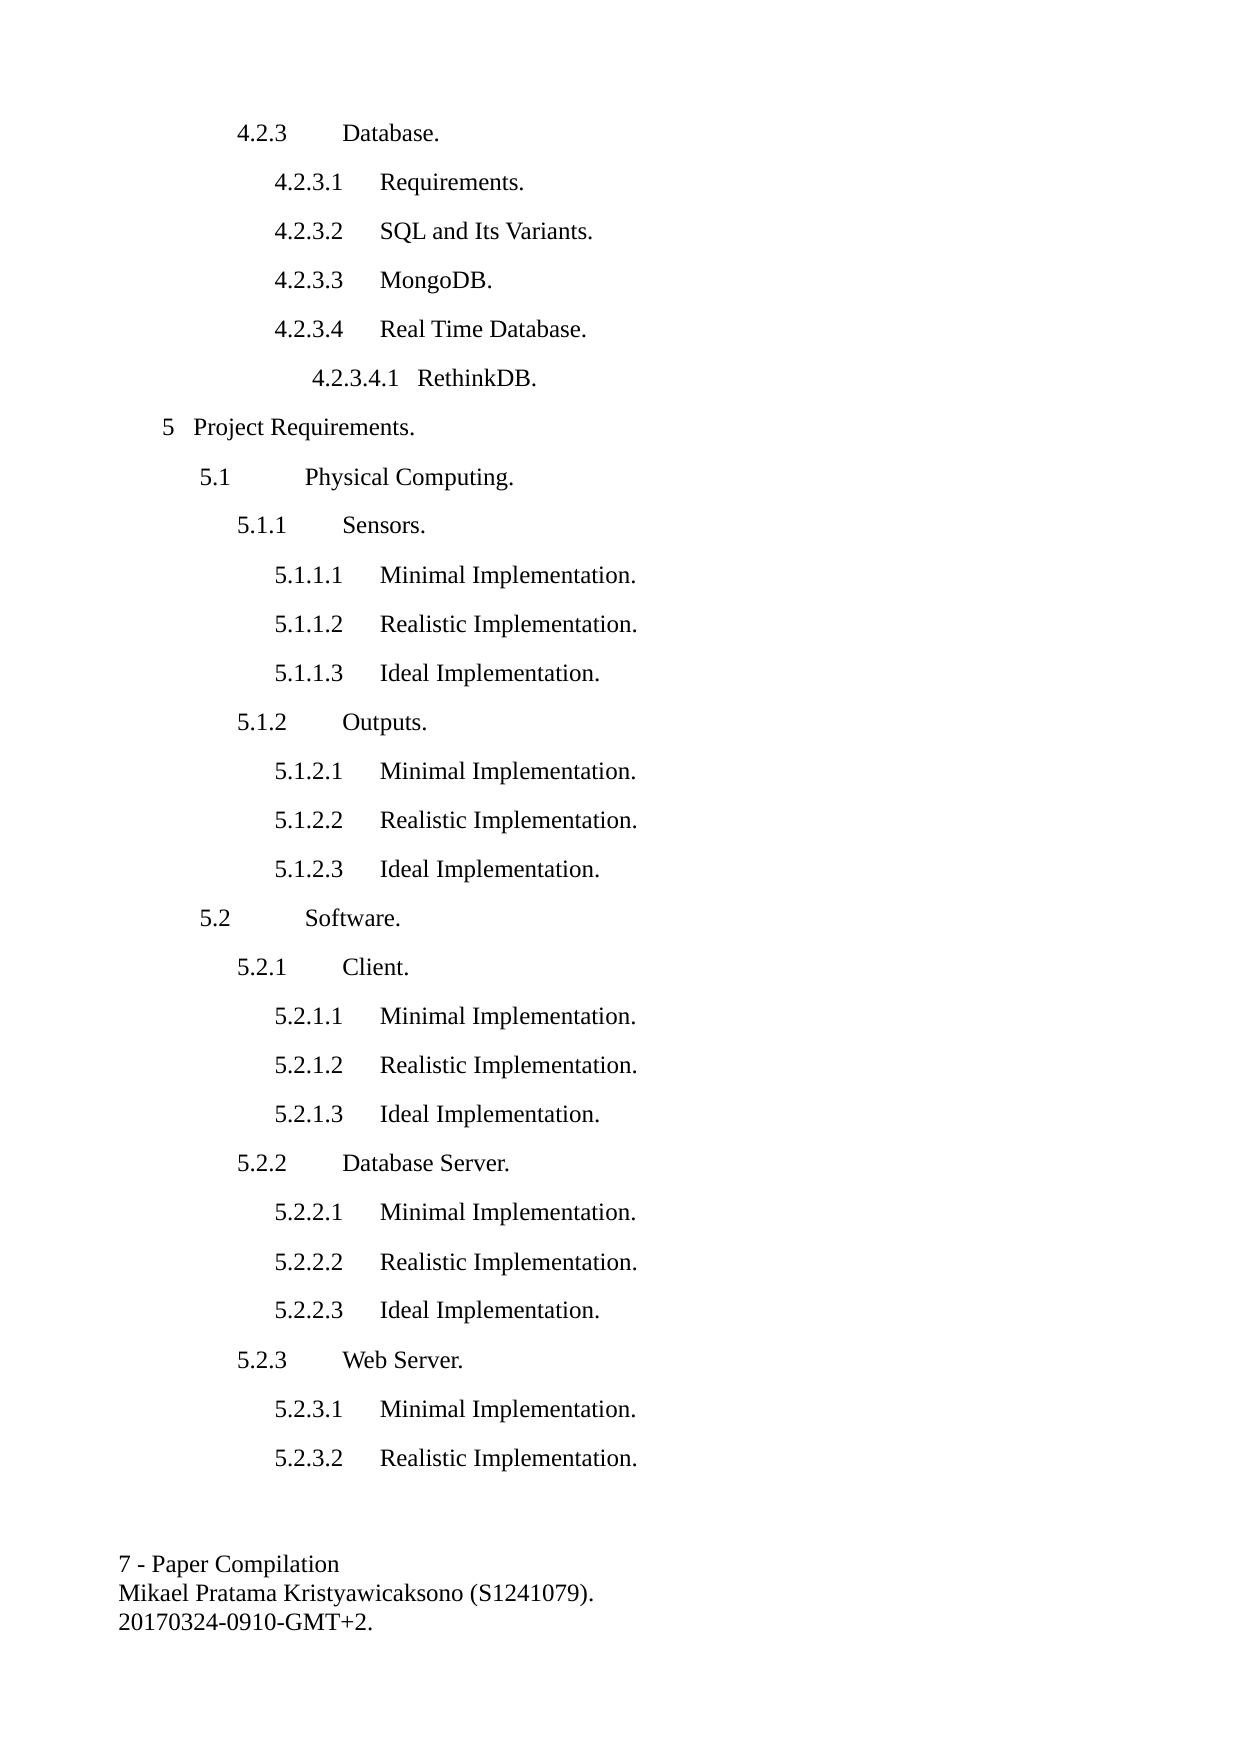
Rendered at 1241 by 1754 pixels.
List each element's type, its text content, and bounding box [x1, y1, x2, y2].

list Requirements. [268, 167, 1122, 196]
list Realistic Implementation. [268, 805, 1122, 834]
list Minimal Implementation. [268, 756, 1122, 785]
list MongoDB. [268, 265, 1122, 294]
list Minimal Implementation. [268, 560, 1122, 588]
list Database Server. [231, 1148, 1122, 1177]
list Minimal Implementation. [268, 1394, 1122, 1422]
list Ideal Implementation. [268, 1099, 1122, 1128]
list RethinkDB. [306, 363, 1122, 392]
list Ideal Implementation. [268, 854, 1122, 883]
list Ideal Implementation. [268, 658, 1122, 687]
list Realistic Implementation. [268, 609, 1122, 637]
list Minimal Implementation. [268, 1001, 1122, 1030]
list Physical Computing. [193, 462, 1122, 490]
list Outputs. [231, 707, 1122, 736]
list Web Server. [231, 1345, 1122, 1373]
list Minimal Implementation. [268, 1197, 1122, 1226]
list Project Requirements. [156, 412, 1122, 441]
list Realistic Implementation. [268, 1443, 1122, 1472]
list Realistic Implementation. [268, 1050, 1122, 1079]
list SQL and Its Variants. [268, 216, 1122, 245]
list Database. [231, 118, 1122, 147]
list Sensors. [231, 511, 1122, 539]
list Ideal Implementation. [268, 1296, 1122, 1324]
list Client. [231, 952, 1122, 981]
list Real Time Database. [268, 314, 1122, 343]
list Software. [193, 903, 1122, 932]
list Realistic Implementation. [268, 1247, 1122, 1275]
